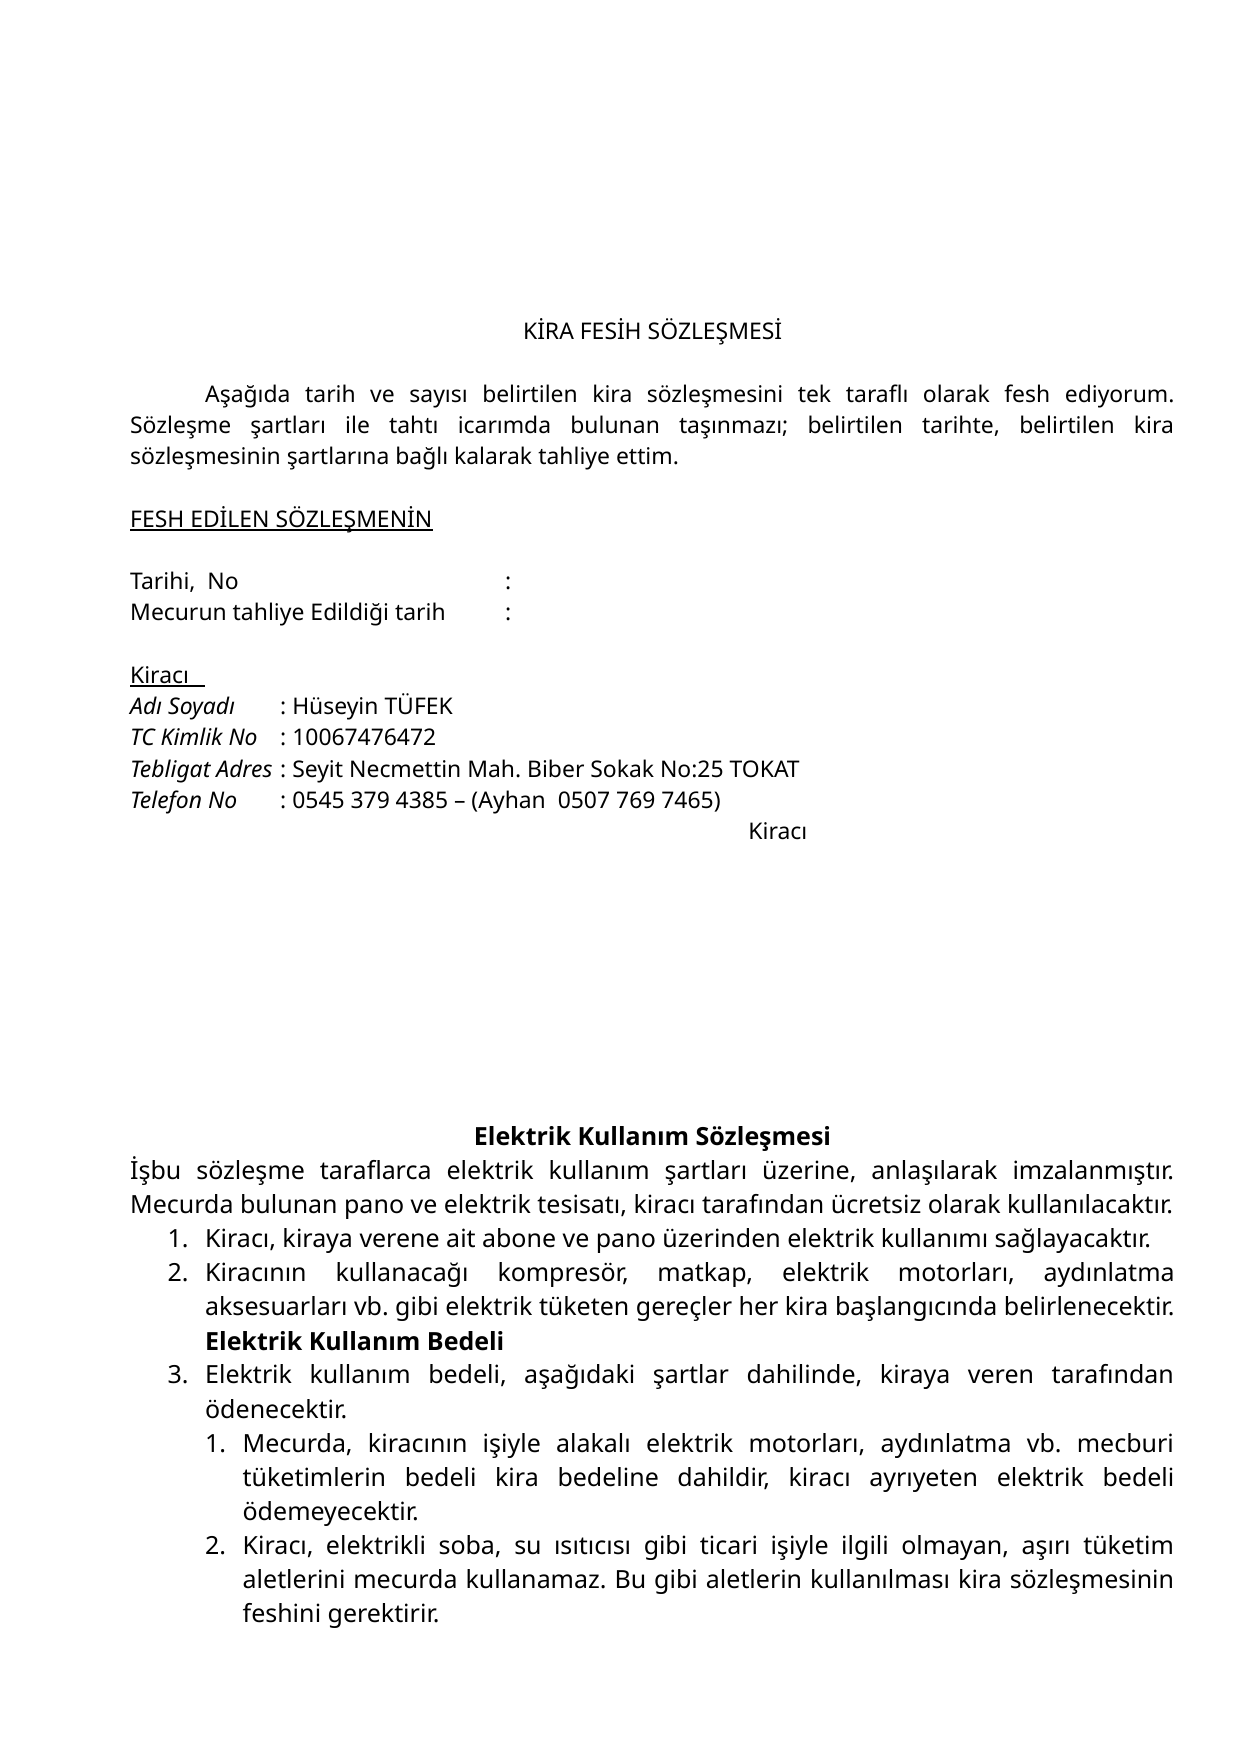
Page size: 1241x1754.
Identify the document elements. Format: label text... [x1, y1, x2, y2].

text Kiracı [130, 815, 1175, 846]
list Elektrik kullanım bedeli, aşağıdaki şartlar dahilinde, kiraya veren tarafından ödenecektir. [167, 1357, 1175, 1425]
text Kiracı [130, 659, 1175, 690]
text Aşağıda tarih ve sayısı belirtilen kira sözleşmesini tek taraflı olarak fesh ediyorum. Sözleşme şartları ile tahtı icarımda bulunan taşınmazı; belirtilen tarihte, belirtilen kira sözleşmesinin şartlarına bağlı kalarak tahliye ettim. [130, 377, 1175, 471]
text İşbu sözleşme taraflarca elektrik kullanım şartları üzerine, anlaşılarak imzalanmıştır. Mecurda bulunan pano ve elektrik tesisatı, kiracı tarafından ücretsiz olarak kullanılacaktır. [130, 1153, 1175, 1221]
list Kiracının kullanacağı kompresör, matkap, elektrik motorları, aydınlatma aksesuarları vb. gibi elektrik tüketen gereçler her kira başlangıcında belirlenecektir. [167, 1255, 1175, 1323]
text Elektrik Kullanım Sözleşmesi [130, 1119, 1175, 1153]
list Elektrik Kullanım Bedeli [167, 1323, 1175, 1357]
list Kiracı, kiraya verene ait abone ve pano üzerinden elektrik kullanımı sağlayacaktır. [167, 1221, 1175, 1255]
text Tebligat Adres : Seyit Necmettin Mah. Biber Sokak No:25 TOKAT [130, 752, 1175, 784]
text Adı Soyadı : Hüseyin TÜFEK [130, 690, 1175, 721]
list Mecurda, kiracının işiyle alakalı elektrik motorları, aydınlatma vb. mecburi tüketimlerin bedeli kira bedeline dahildir, kiracı ayrıyeten elektrik bedeli ödemeyecektir. [205, 1425, 1175, 1527]
text Mecurun tahliye Edildiği tarih : [130, 596, 1175, 627]
text KİRA FESİH SÖZLEŞMESİ [130, 315, 1175, 346]
text Telefon No : 0545 379 4385 – (Ayhan 0507 769 7465) [130, 784, 1175, 815]
text TC Kimlik No : 10067476472 [130, 721, 1175, 752]
text Tarihi, No : [130, 565, 1175, 596]
text FESH EDİLEN SÖZLEŞMENİN [130, 502, 1175, 534]
list Kiracı, elektrikli soba, su ısıtıcısı gibi ticari işiyle ilgili olmayan, aşırı tüketim aletlerini mecurda kullanamaz. Bu gibi aletlerin kullanılması kira sözleşmesinin feshini gerektirir. [205, 1527, 1175, 1630]
